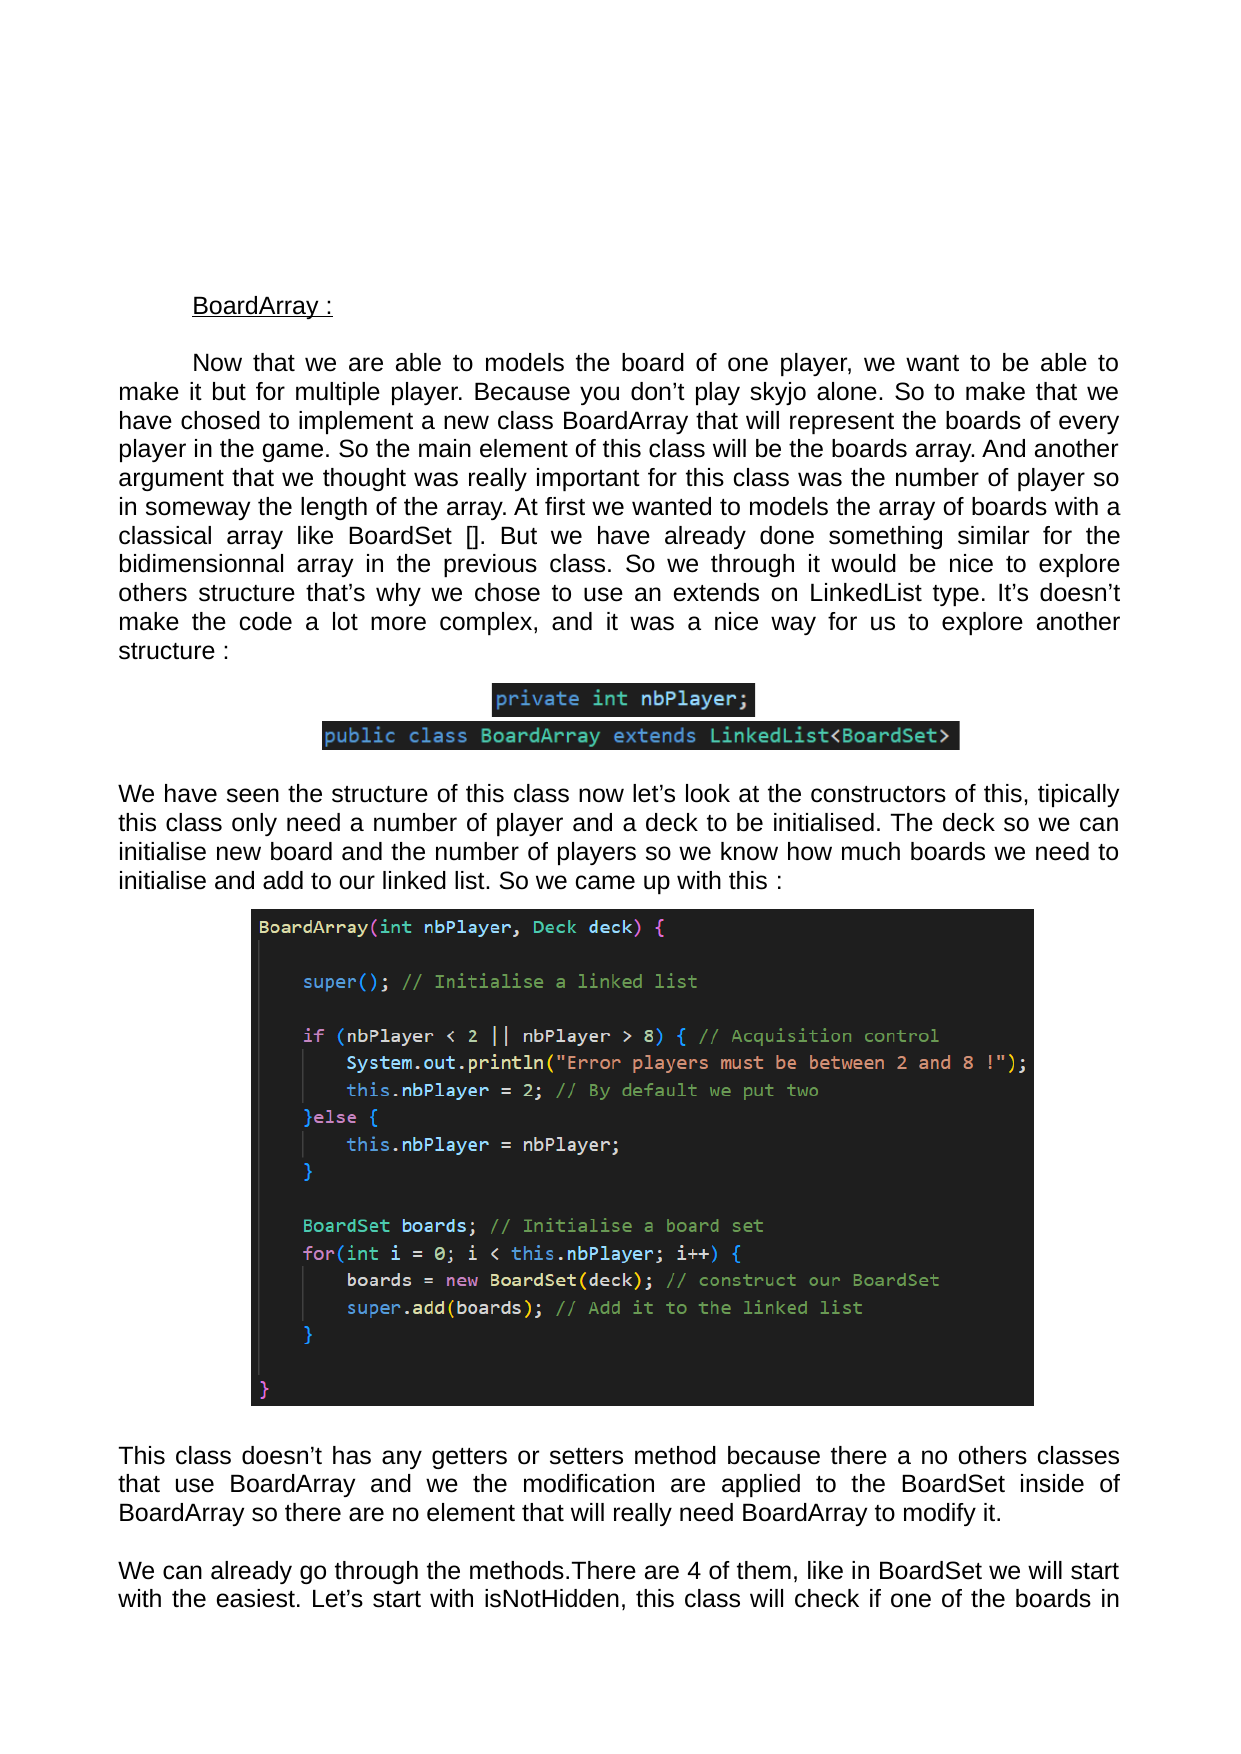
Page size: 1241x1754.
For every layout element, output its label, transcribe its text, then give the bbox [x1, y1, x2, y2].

picture [322, 721, 960, 750]
text This class doesn’t has any getters or setters method because there a no others classes that use BoardArray and we the modification are applied to the BoardSet inside of BoardArray so there are no element that will really need BoardArray to modify it. [118, 1441, 1122, 1527]
text We can already go through the methods.There are 4 of them, like in BoardSet we will start with the easiest. Let’s start with isNotHidden, this class will check if one of the boards in [118, 1556, 1122, 1613]
text Now that we are able to models the board of one player, we want to be able to make it but for multiple player. Because you don’t play skyjo alone. So to make that we have chosed to implement a new class BoardArray that will represent the boards of every player in the game. So the main element of this class will be the boards array. And another argument that we thought was really important for this class was the number of player so in someway the length of the array. At first we wanted to models the array of boards with a classical array like BoardSet []. But we have already done something similar for the bidimensionnal array in the previous class. So we through it would be nice to explore others structure that’s why we chose to use an extends on LinkedList type. It’s doesn’t make the code a lot more complex, and it was a nice way for us to explore another structure : [118, 348, 1122, 664]
text BoardArray : [118, 291, 1122, 319]
picture [251, 909, 1034, 1406]
text We have seen the structure of this class now let’s look at the constructors of this, tipically this class only need a number of player and a deck to be initialised. The deck so we can initialise new board and the number of players so we know how much boards we need to initialise and add to our linked list. So we came up with this : [118, 779, 1122, 894]
picture [491, 683, 756, 717]
